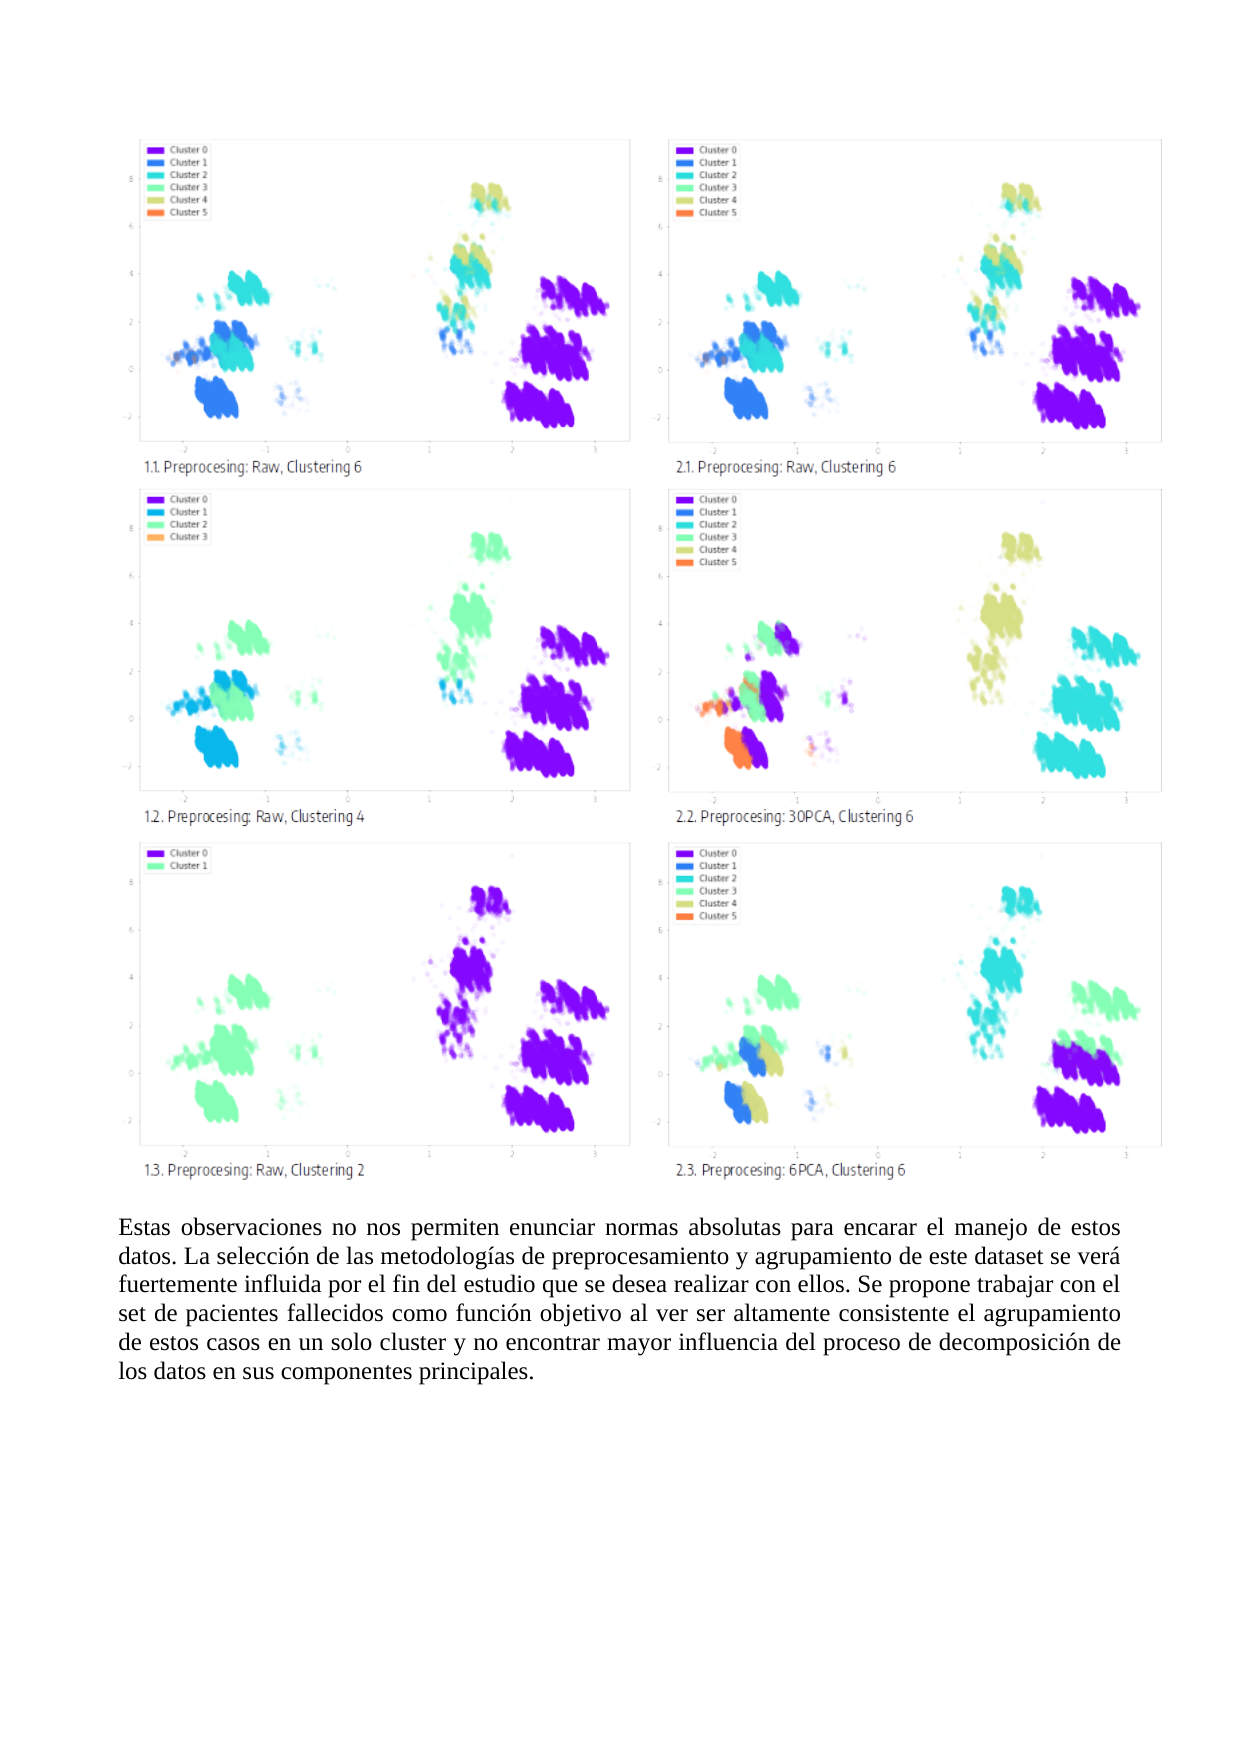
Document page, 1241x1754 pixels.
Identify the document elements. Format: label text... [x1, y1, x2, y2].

text Estas observaciones no nos permiten enunciar normas absolutas para encarar el manejo de estos datos. La selección de las metodologías de preprocesamiento y agrupamiento de este dataset se verá fuertemente influida por el fin del estudio que se desea realizar con ellos. Se propone trabajar con el set de pacientes fallecidos como función objetivo al ver ser altamente consistente el agrupamiento de estos casos en un solo cluster y no encontrar mayor influencia del proceso de decomposición de los datos en sus componentes principales. [118, 1212, 1122, 1384]
picture [118, 118, 1181, 1184]
